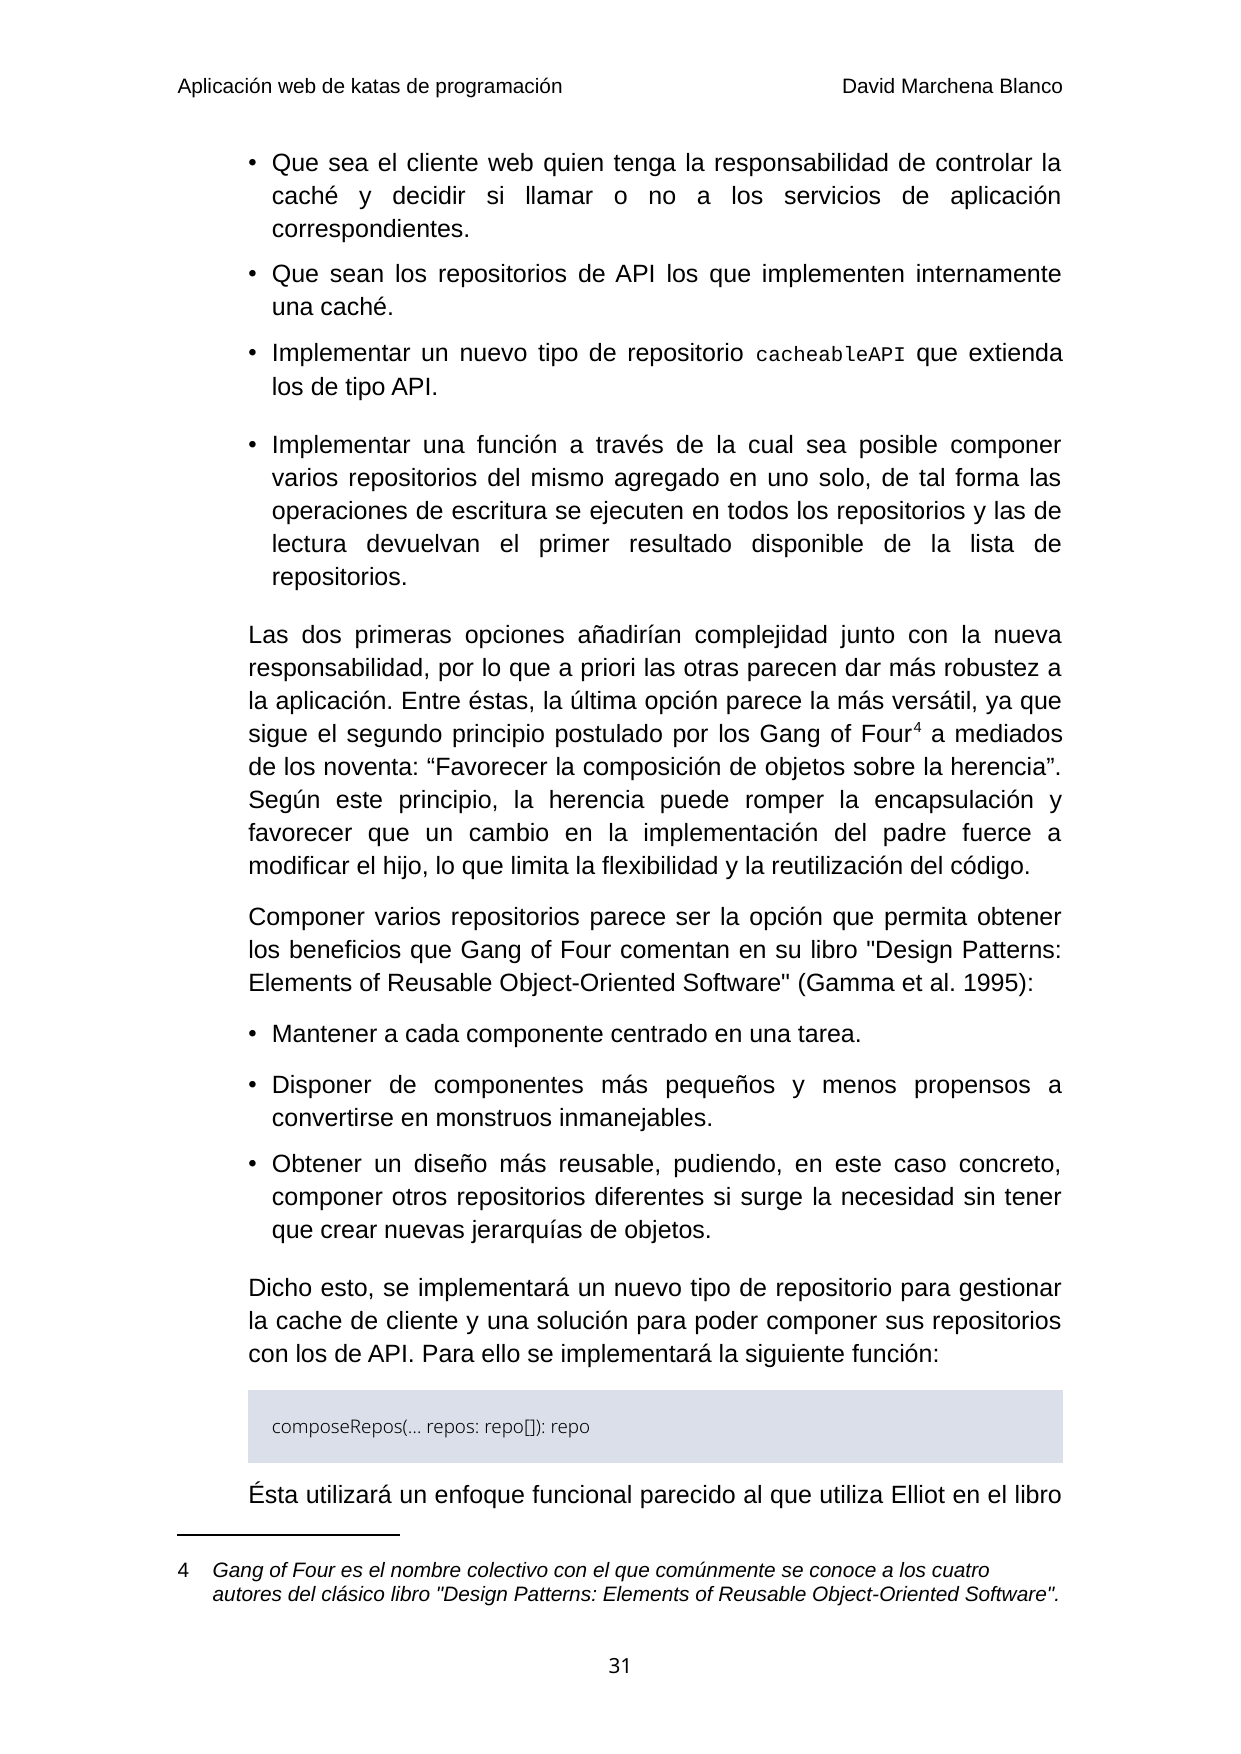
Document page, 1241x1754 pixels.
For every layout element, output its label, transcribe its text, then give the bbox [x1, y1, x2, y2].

list Implementar un nuevo tipo de repositorio cacheableAPI que extienda los de tipo API. [248, 338, 1063, 401]
text Gang of Four es el nombre colectivo con el que comúnmente se conoce a los cuatro autores del clásico libro "Design Patterns: Elements of Reusable Object-Oriented Software". [177, 1558, 1063, 1606]
list Mantener a cada componente centrado en una tarea. [248, 1019, 1063, 1048]
list Disponer de componentes más pequeños y menos propensos a convertirse en monstruos inmanejables. [248, 1070, 1063, 1132]
text Ésta utilizará un enfoque funcional parecido al que utiliza Elliot en el libro [177, 1480, 1063, 1509]
text Dicho esto, se implementará un nuevo tipo de repositorio para gestionar la cache de cliente y una solución para poder componer sus repositorios con los de API. Para ello se implementará la siguiente función: [177, 1273, 1063, 1368]
list Implementar una función a través de la cual sea posible componer varios repositorios del mismo agregado en uno solo, de tal forma las operaciones de escritura se ejecuten en todos los repositorios y las de lectura devuelvan el primer resultado disponible de la lista de repositorios. [248, 430, 1063, 591]
list Obtener un diseño más reusable, pudiendo, en este caso concreto, componer otros repositorios diferentes si surge la necesidad sin tener que crear nuevas jerarquías de objetos. [248, 1149, 1063, 1244]
list Que sean los repositorios de API los que implementen internamente una caché. [248, 259, 1063, 321]
text Componer varios repositorios parece ser la opción que permita obtener los beneficios que Gang of Four comentan en su libro "Design Patterns: Elements of Reusable Object-Oriented Software" (Gamma et al. 1995): [177, 902, 1063, 997]
text Las dos primeras opciones añadirían complejidad junto con la nueva responsabilidad, por lo que a priori las otras parecen dar más robustez a la aplicación. Entre éstas, la última opción parece la más versátil, ya que sigue el segundo principio postulado por los Gang of Four a mediados de los noventa: “Favorecer la composición de objetos sobre la herencia”. Según este principio, la herencia puede romper la encapsulación y favorecer que un cambio en la implementación del padre fuerce a modificar el hijo, lo que limita la flexibilidad y la reutilización del código. [177, 620, 1063, 880]
text composeRepos(… repos: repo[]): repo [248, 1390, 1063, 1463]
list Que sea el cliente web quien tenga la responsabilidad de controlar la caché y decidir si llamar o no a los servicios de aplicación correspondientes. [248, 148, 1063, 243]
